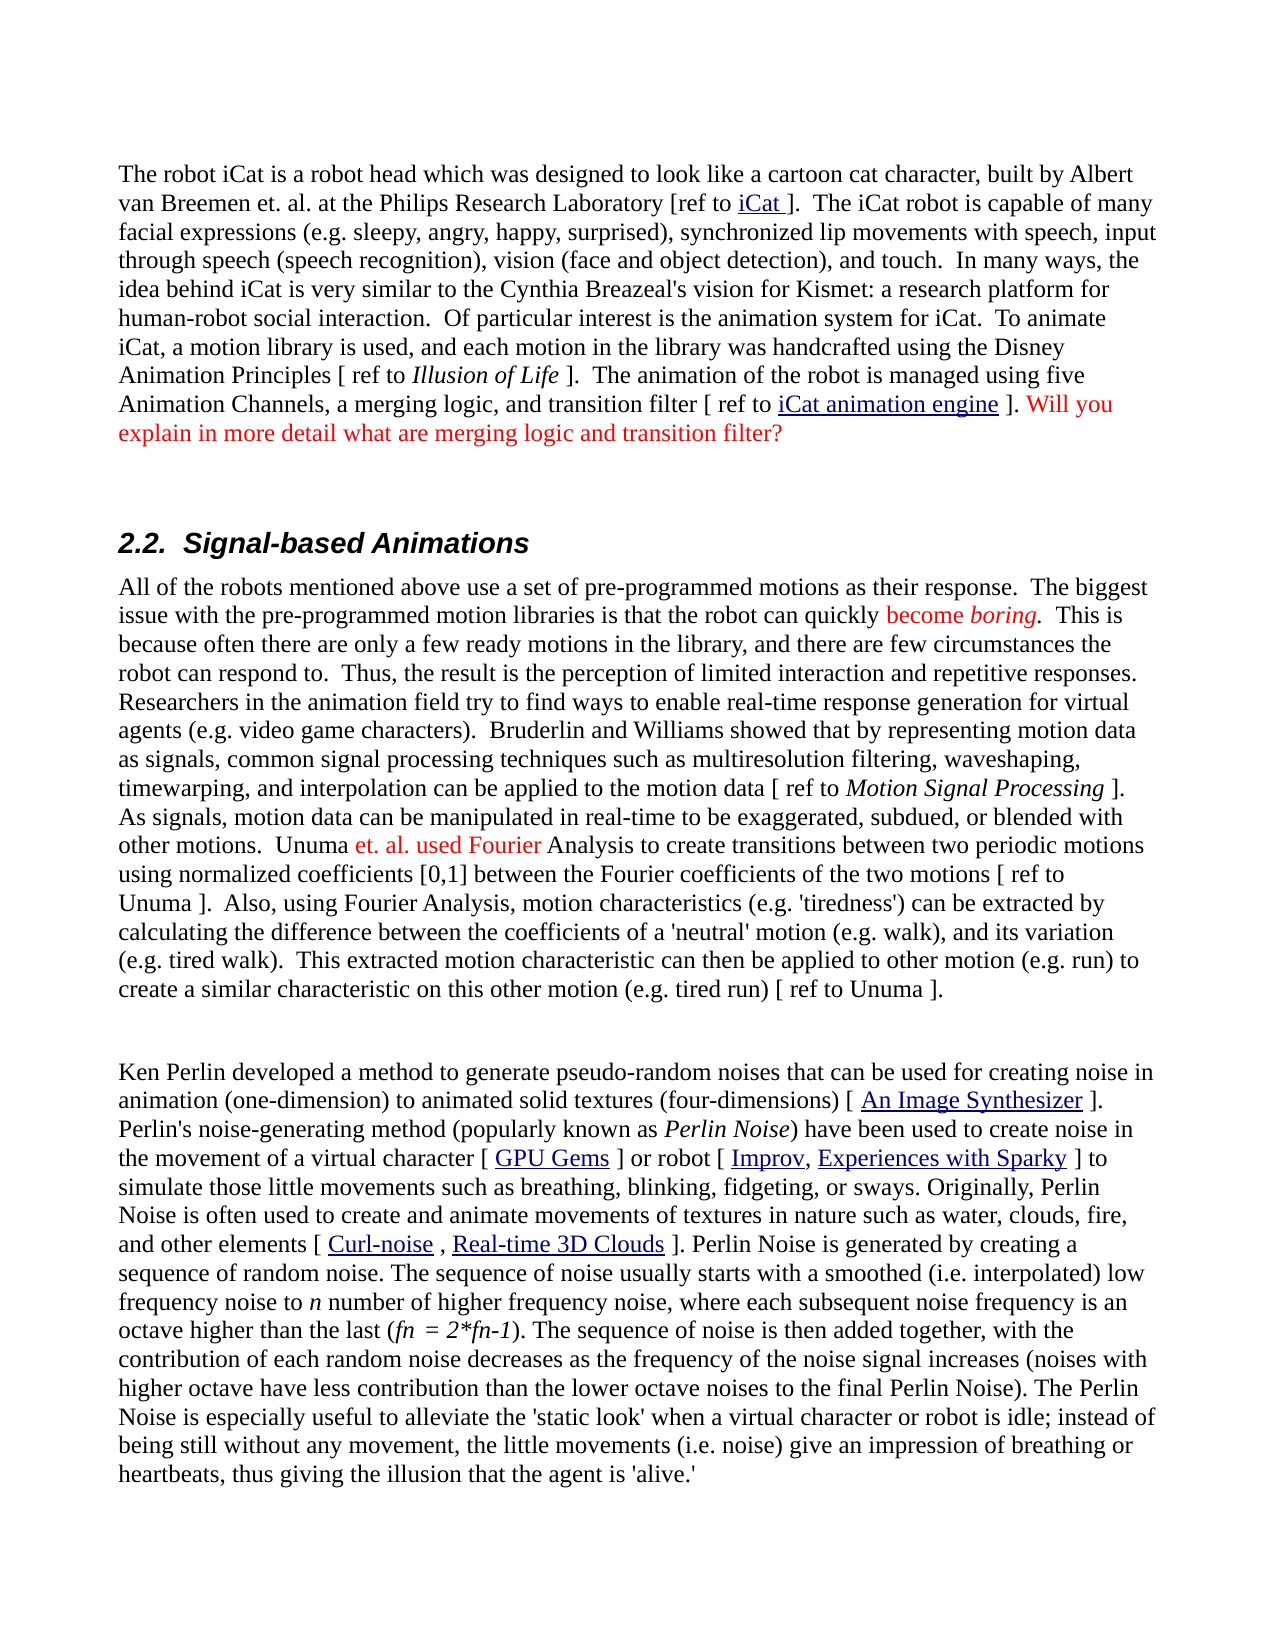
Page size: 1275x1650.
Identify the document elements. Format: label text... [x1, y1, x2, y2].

text All of the robots mentioned above use a set of pre-programmed motions as their response. The biggest issue with the pre-programmed motion libraries is that the robot can quickly become boring. This is because often there are only a few ready motions in the library, and there are few circumstances the robot can respond to. Thus, the result is the perception of limited interaction and repetitive responses. Researchers in the animation field try to find ways to enable real-time response generation for virtual agents (e.g. video game characters). Bruderlin and Williams showed that by representing motion data as signals, common signal processing techniques such as multiresolution filtering, waveshaping, timewarping, and interpolation can be applied to the motion data [ ref to Motion Signal Processing ]. As signals, motion data can be manipulated in real-time to be exaggerated, subdued, or blended with other motions. Unuma et. al. used Fourier Analysis to create transitions between two periodic motions using normalized coefficients [0,1] between the Fourier coefficients of the two motions [ ref to Unuma ]. Also, using Fourier Analysis, motion characteristics (e.g. 'tiredness') can be extracted by calculating the difference between the coefficients of a 'neutral' motion (e.g. walk), and its variation (e.g. tired walk). This extracted motion characteristic can then be applied to other motion (e.g. run) to create a similar characteristic on this other motion (e.g. tired run) [ ref to Unuma ]. [118, 572, 1157, 1003]
text The robot iCat is a robot head which was designed to look like a cartoon cat character, built by Albert van Breemen et. al. at the Philips Research Laboratory [ref to iCat ]. The iCat robot is capable of many facial expressions (e.g. sleepy, angry, happy, surprised), synchronized lip movements with speech, input through speech (speech recognition), vision (face and object detection), and touch. In many ways, the idea behind iCat is very similar to the Cynthia Breazeal's vision for Kismet: a research platform for human-robot social interaction. Of particular interest is the animation system for iCat. To animate iCat, a motion library is used, and each motion in the library was handcrafted using the Disney Animation Principles [ ref to Illusion of Life ]. The animation of the robot is managed using five Animation Channels, a merging logic, and transition filter [ ref to iCat animation engine ]. Will you explain in more detail what are merging logic and transition filter? [118, 159, 1157, 447]
text Ken Perlin developed a method to generate pseudo-random noises that can be used for creating noise in animation (one-dimension) to animated solid textures (four-dimensions) [ An Image Synthesizer ]. Perlin's noise-generating method (popularly known as Perlin Noise) have been used to create noise in the movement of a virtual character [ GPU Gems ] or robot [ Improv, Experiences with Sparky ] to simulate those little movements such as breathing, blinking, fidgeting, or sways. Originally, Perlin Noise is often used to create and animate movements of textures in nature such as water, clouds, fire, and other elements [ Curl-noise , Real-time 3D Clouds ]. Perlin Noise is generated by creating a sequence of random noise. The sequence of noise usually starts with a smoothed (i.e. interpolated) low frequency noise to n number of higher frequency noise, where each subsequent noise frequency is an octave higher than the last (fn = 2*fn-1). The sequence of noise is then added together, with the contribution of each random noise decreases as the frequency of the noise signal increases (noises with higher octave have less contribution than the lower octave noises to the final Perlin Noise). The Perlin Noise is especially useful to alleviate the 'static look' when a virtual character or robot is idle; instead of being still without any movement, the little movements (i.e. noise) give an impression of breathing or heartbeats, thus giving the illusion that the agent is 'alive.' [118, 1057, 1157, 1488]
subtitle 2.2. Signal-based Animations [118, 526, 1157, 559]
